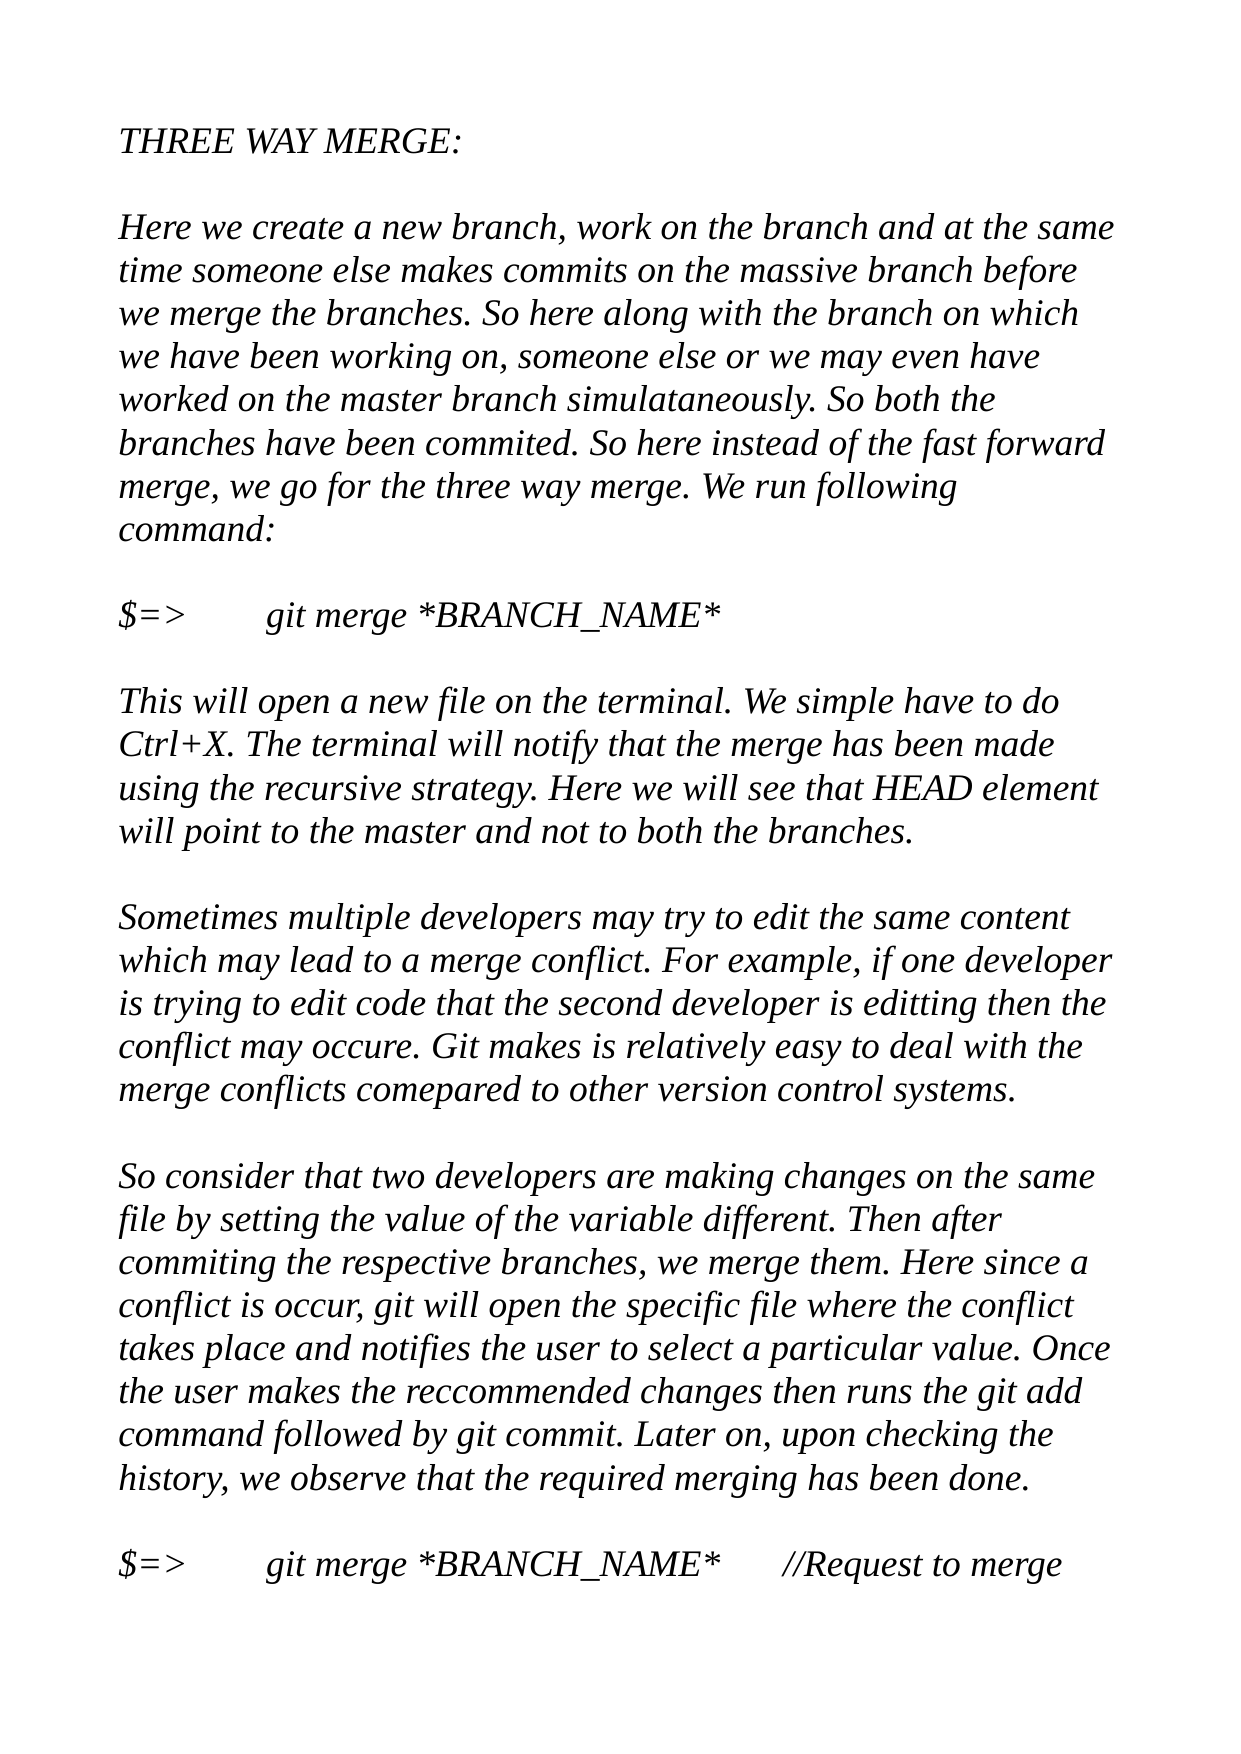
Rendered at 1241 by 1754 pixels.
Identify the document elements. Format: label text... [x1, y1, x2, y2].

text Sometimes multiple developers may try to edit the same content which may lead to a merge conflict. For example, if one developer is trying to edit code that the second developer is editting then the conflict may occure. Git makes is relatively easy to deal with the merge conflicts comepared to other version control systems. [118, 894, 1122, 1110]
text Here we create a new branch, work on the branch and at the same time someone else makes commits on the massive branch before we merge the branches. So here along with the branch on which we have been working on, someone else or we may even have worked on the master branch simulataneously. So both the branches have been commited. So here instead of the fast forward merge, we go for the three way merge. We run following command: [118, 204, 1122, 549]
text $=> git merge *BRANCH_NAME* [118, 592, 1122, 636]
text $=> git merge *BRANCH_NAME* //Request to merge [118, 1541, 1122, 1584]
text THREE WAY MERGE: [118, 118, 1122, 161]
text This will open a new file on the terminal. We simple have to do Ctrl+X. The terminal will notify that the merge has been made using the recursive strategy. Here we will see that HEAD element will point to the master and not to both the branches. [118, 679, 1122, 851]
text So consider that two developers are making changes on the same file by setting the value of the variable different. Then after commiting the respective branches, we merge them. Here since a conflict is occur, git will open the specific file where the conflict takes place and notifies the user to select a particular value. Once the user makes the reccommended changes then runs the git add command followed by git commit. Later on, upon checking the history, we observe that the required merging has been done. [118, 1153, 1122, 1498]
